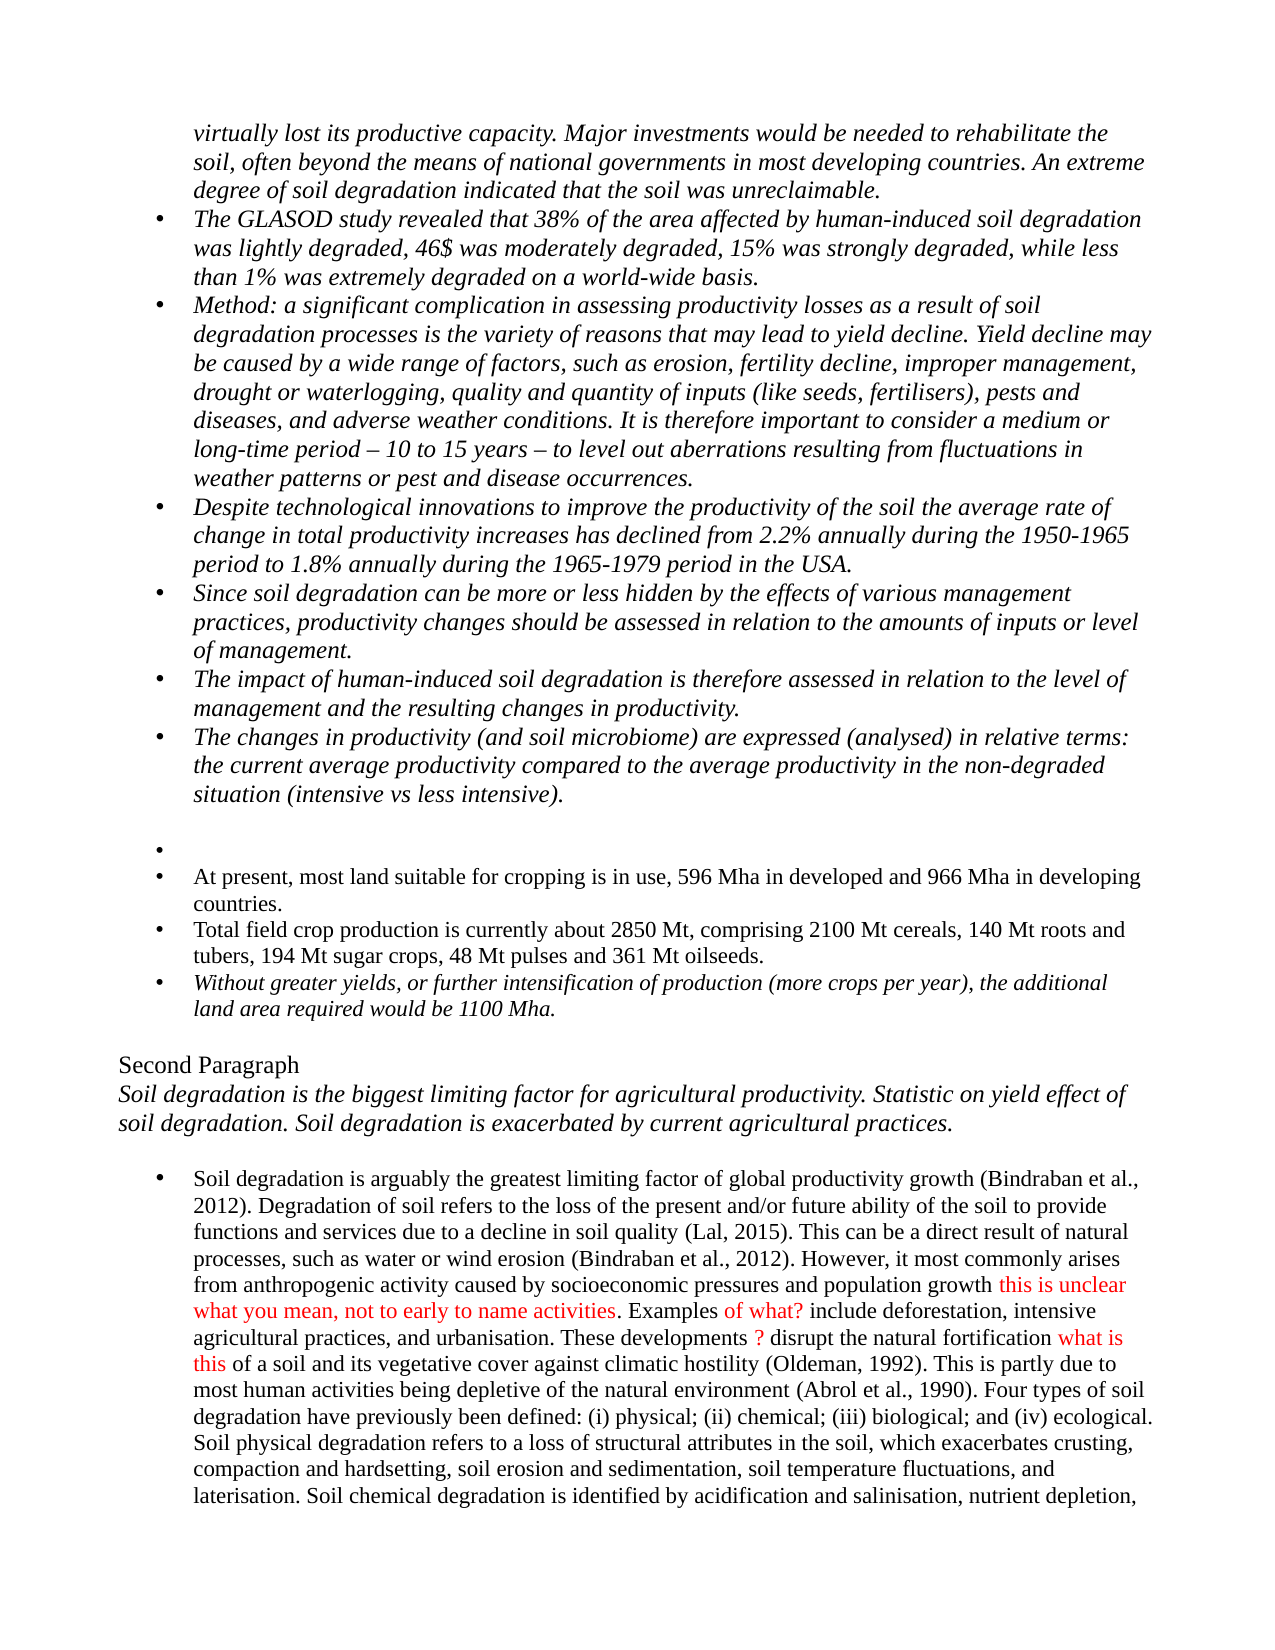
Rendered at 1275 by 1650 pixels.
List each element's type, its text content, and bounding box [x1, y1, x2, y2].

list Despite technological innovations to improve the productivity of the soil the average rate of change in total productivity increases has declined from 2.2% annually during the 1950-1965 period to 1.8% annually during the 1965-1979 period in the USA. [156, 492, 1157, 578]
list The changes in productivity (and soil microbiome) are expressed (analysed) in relative terms: the current average productivity compared to the average productivity in the non-degraded situation (intensive vs less intensive). [156, 722, 1157, 808]
list Soil degradation is arguably the greatest limiting factor of global productivity growth (Bindraban et al., 2012). Degradation of soil refers to the loss of the present and/or future ability of the soil to provide functions and services due to a decline in soil quality (Lal, 2015). This can be a direct result of natural processes, such as water or wind erosion (Bindraban et al., 2012). However, it most commonly arises from anthropogenic activity caused by socioeconomic pressures and population growth this is unclear what you mean, not to early to name activities. Examples of what? include deforestation, intensive agricultural practices, and urbanisation. These developments ? disrupt the natural fortification what is this of a soil and its vegetative cover against climatic hostility (Oldeman, 1992). This is partly due to most human activities being depletive of the natural environment (Abrol et al., 1990). Four types of soil degradation have previously been defined: (i) physical; (ii) chemical; (iii) biological; and (iv) ecological. Soil physical degradation refers to a loss of structural attributes in the soil, which exacerbates crusting, compaction and hardsetting, soil erosion and sedimentation, soil temperature fluctuations, and laterisation. Soil chemical degradation is identified by acidification and salinisation, nutrient depletion, [156, 1165, 1157, 1508]
text Soil degradation is the biggest limiting factor for agricultural productivity. Statistic on yield effect of soil degradation. Soil degradation is exacerbated by current agricultural practices. [118, 1079, 1157, 1136]
text Second Paragraph [118, 1050, 1157, 1079]
list Total field crop production is currently about 2850 Mt, comprising 2100 Mt cereals, 140 Mt roots and tubers, 194 Mt sugar crops, 48 Mt pulses and 361 Mt oilseeds. [156, 916, 1157, 969]
list Without greater yields, or further intensification of production (more crops per year), the additional land area required would be 1100 Mha. [156, 969, 1157, 1021]
list The GLASOD study revealed that 38% of the area affected by human-induced soil degradation was lightly degraded, 46$ was moderately degraded, 15% was strongly degraded, while less than 1% was extremely degraded on a world-wide basis. [156, 204, 1157, 291]
list The impact of human-induced soil degradation is therefore assessed in relation to the level of management and the resulting changes in productivity. [156, 664, 1157, 722]
list Method: a significant complication in assessing productivity losses as a result of soil degradation processes is the variety of reasons that may lead to yield decline. Yield decline may be caused by a wide range of factors, such as erosion, fertility decline, improper management, drought or waterlogging, quality and quantity of inputs (like seeds, fertilisers), pests and diseases, and adverse weather conditions. It is therefore important to consider a medium or long-time period – 10 to 15 years – to level out aberrations resulting from fluctuations in weather patterns or pest and disease occurrences. [156, 291, 1157, 492]
list Since soil degradation can be more or less hidden by the effects of various management practices, productivity changes should be assessed in relation to the amounts of inputs or level of management. [156, 578, 1157, 664]
list virtually lost its productive capacity. Major investments would be needed to rehabilitate the soil, often beyond the means of national governments in most developing countries. An extreme degree of soil degradation indicated that the soil was unreclaimable. [156, 118, 1157, 204]
list At present, most land suitable for cropping is in use, 596 Mha in developed and 966 Mha in developing countries. [156, 863, 1157, 916]
